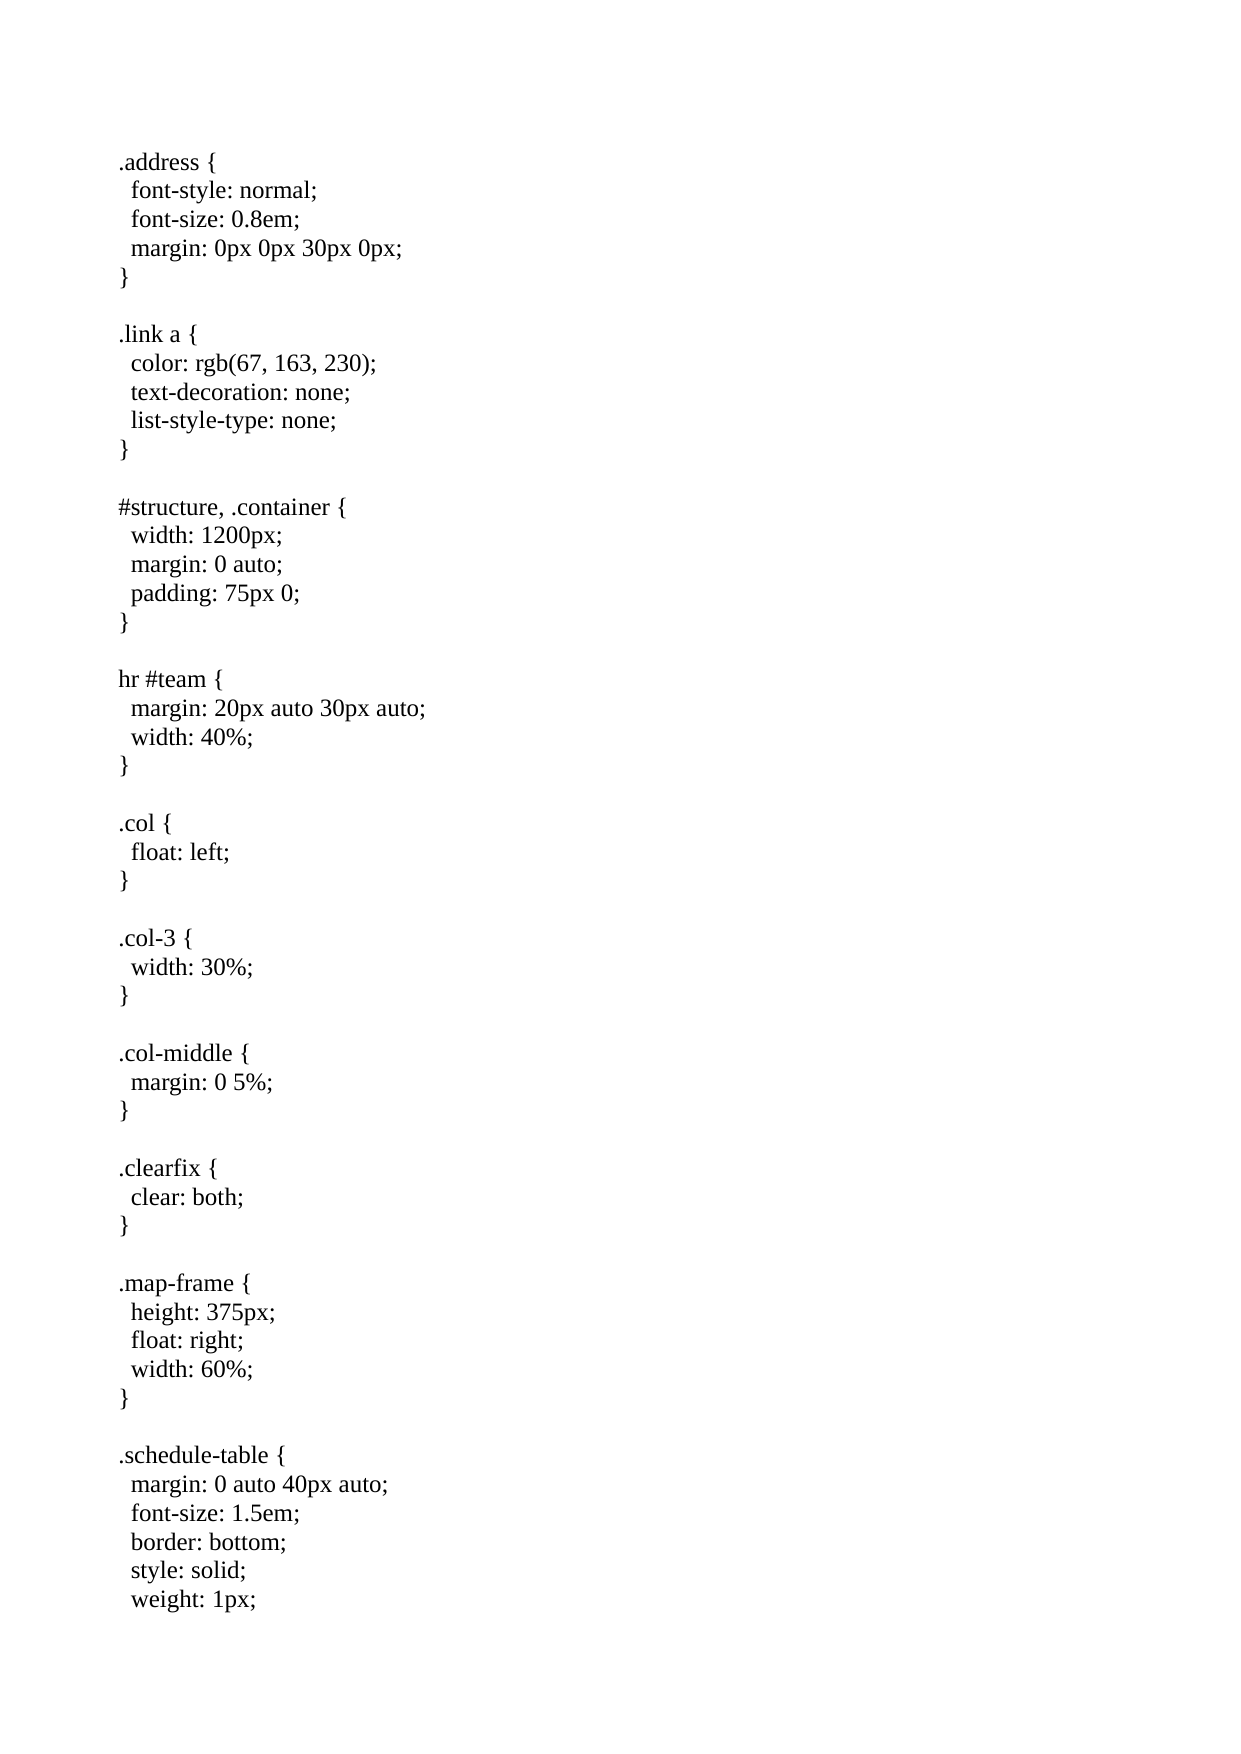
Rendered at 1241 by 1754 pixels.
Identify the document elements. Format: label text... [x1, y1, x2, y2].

text width: 40%; [118, 722, 1122, 751]
text margin: 0 auto; [118, 549, 1122, 578]
text clear: both; [118, 1182, 1122, 1211]
text width: 30%; [118, 952, 1122, 981]
text } [118, 981, 1122, 1009]
text float: right; [118, 1326, 1122, 1354]
text } [118, 1383, 1122, 1412]
text } [118, 607, 1122, 636]
text .clearfix { [118, 1153, 1122, 1182]
text .schedule-table { [118, 1441, 1122, 1469]
text } [118, 1211, 1122, 1239]
text height: 375px; [118, 1297, 1122, 1326]
text margin: 0 auto 40px auto; [118, 1469, 1122, 1498]
text font-style: normal; [118, 176, 1122, 204]
text border: bottom; [118, 1527, 1122, 1556]
text width: 1200px; [118, 521, 1122, 549]
text margin: 20px auto 30px auto; [118, 693, 1122, 722]
text } [118, 866, 1122, 894]
text margin: 0 5%; [118, 1067, 1122, 1096]
text .address { [118, 147, 1122, 176]
text .col-3 { [118, 923, 1122, 952]
text weight: 1px; [118, 1584, 1122, 1613]
text } [118, 751, 1122, 779]
text .link a { [118, 319, 1122, 348]
text font-size: 0.8em; [118, 204, 1122, 233]
text } [118, 1096, 1122, 1124]
text font-size: 1.5em; [118, 1498, 1122, 1527]
text hr #team { [118, 664, 1122, 693]
text .col { [118, 808, 1122, 837]
text .col-middle { [118, 1038, 1122, 1067]
text margin: 0px 0px 30px 0px; [118, 233, 1122, 262]
text float: left; [118, 837, 1122, 866]
text } [118, 434, 1122, 463]
text style: solid; [118, 1556, 1122, 1584]
text } [118, 262, 1122, 291]
text .map-frame { [118, 1268, 1122, 1297]
text padding: 75px 0; [118, 578, 1122, 607]
text color: rgb(67, 163, 230); [118, 348, 1122, 377]
text #structure, .container { [118, 492, 1122, 521]
text text-decoration: none; [118, 377, 1122, 406]
text width: 60%; [118, 1354, 1122, 1383]
text list-style-type: none; [118, 406, 1122, 434]
